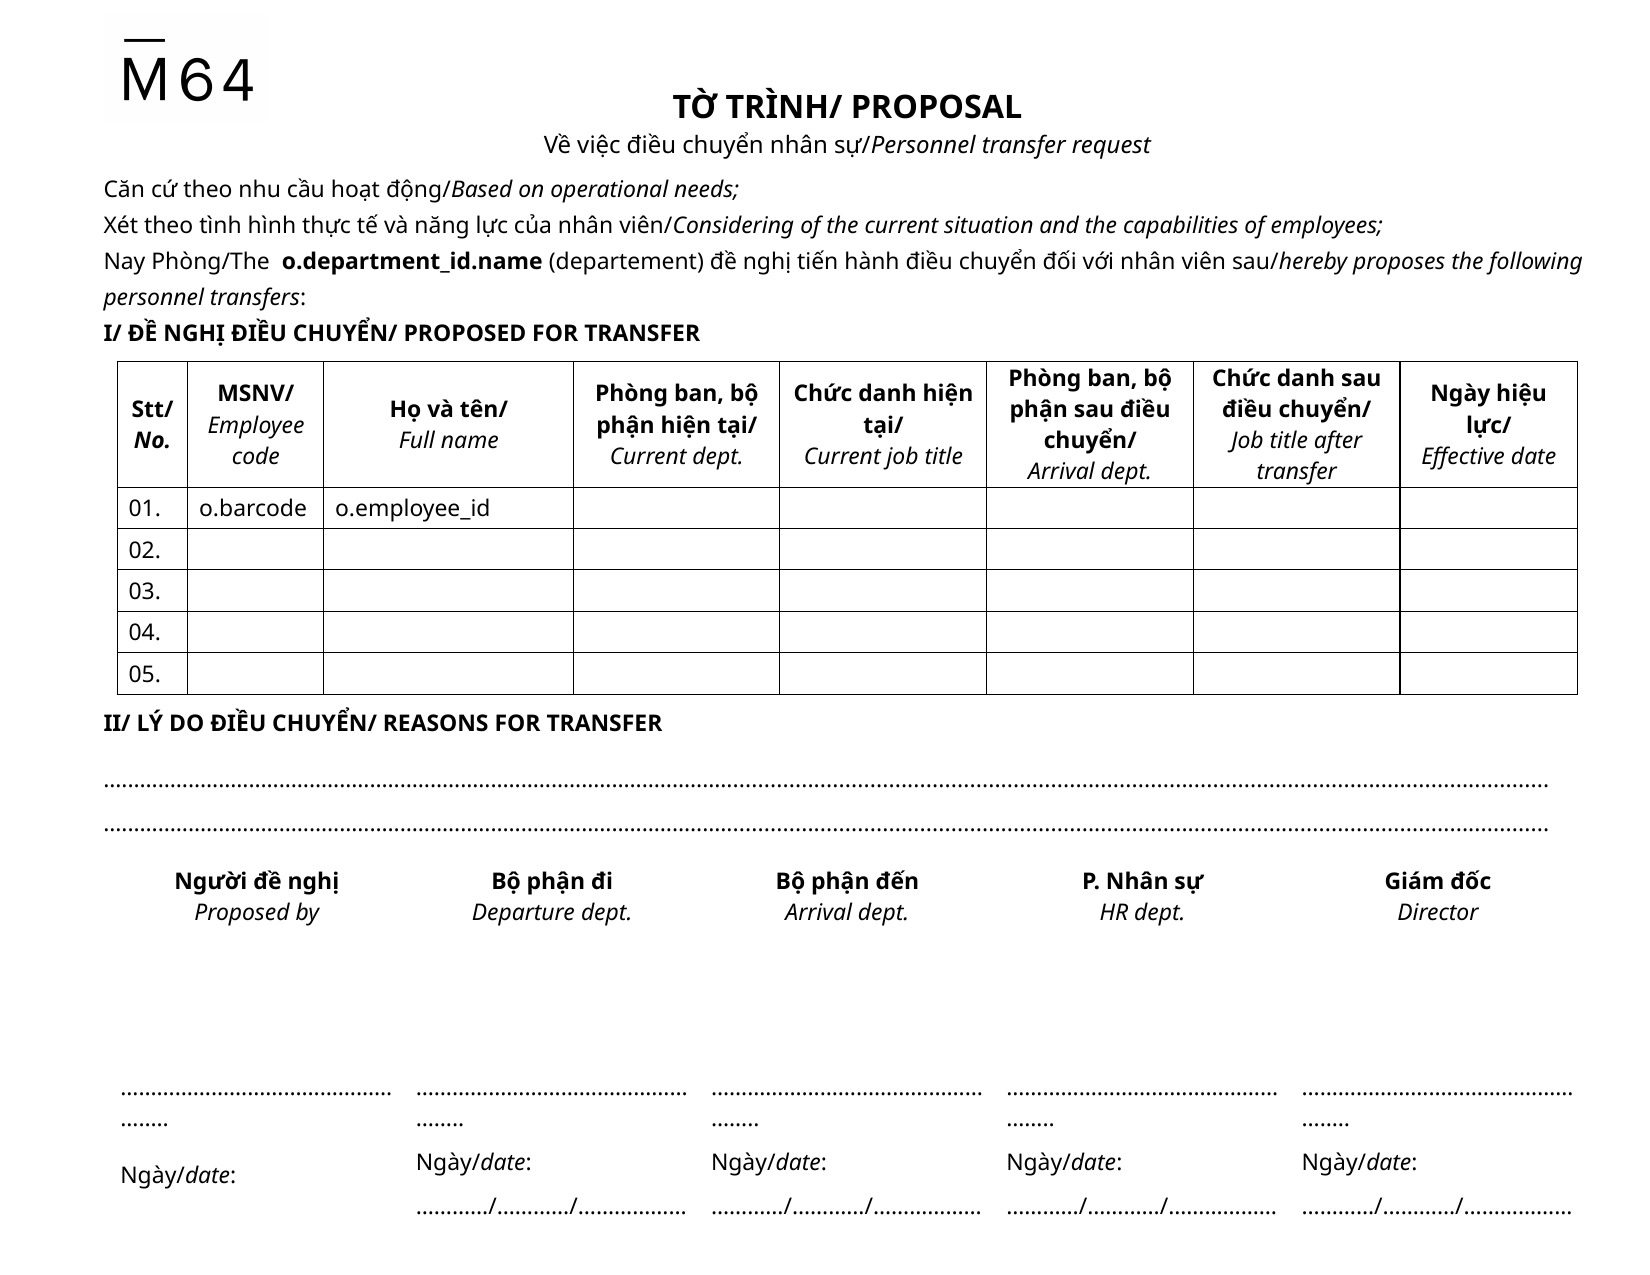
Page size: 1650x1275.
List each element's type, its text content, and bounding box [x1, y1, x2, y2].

table_cell 02. [118, 529, 187, 569]
table_cell [1401, 612, 1577, 652]
table_cell [188, 653, 323, 693]
table_cell o.barcode [188, 488, 323, 528]
text Nay Phòng/The o.department_id.name (departement) đề nghị tiến hành điều chuyển đối với nhân viên sau/hereby proposes the following personnel transfers: [103, 245, 1591, 312]
table_cell [574, 653, 779, 693]
table_cell [324, 529, 573, 569]
table_header Bộ phận đến Arrival dept. …………………………………………….. Ngày/date: …………/…………/……………… [700, 865, 995, 1234]
table_cell [324, 612, 573, 652]
table_cell [574, 488, 779, 528]
table_cell [987, 612, 1193, 652]
table_cell [780, 529, 986, 569]
table_cell [780, 488, 986, 528]
table_cell [1401, 570, 1577, 611]
table_header Phòng ban, bộ phận sau điều chuyển/ Arrival dept. [987, 362, 1193, 487]
table_header Người đề nghị Proposed by …………………………………………….. Ngày/date: [109, 865, 404, 1234]
table_cell [1194, 570, 1399, 611]
table_cell [1194, 529, 1399, 569]
text TỜ TRÌNH/ PROPOSAL [103, 84, 1591, 128]
text I/ ĐỀ NGHỊ ĐIỀU CHUYỂN/ PROPOSED FOR TRANSFER [103, 317, 1591, 348]
table_cell [574, 612, 779, 652]
table_cell [1194, 488, 1399, 528]
table_header Bộ phận đi Departure dept. …………………………………………….. Ngày/date: …………/…………/……………… [404, 865, 699, 1234]
table_cell [1401, 529, 1577, 569]
table_header Giám đốc Director …………………………………………….. Ngày/date: …………/…………/……………… [1290, 865, 1585, 1234]
table_cell [987, 488, 1193, 528]
table_header P. Nhân sự HR dept. …………………………………………….. Ngày/date: …………/…………/……………… [995, 865, 1290, 1234]
text II/ LÝ DO ĐIỀU CHUYỂN/ REASONS FOR TRANSFER [103, 707, 1591, 738]
table_cell [324, 570, 573, 611]
table_header Stt/No. [118, 362, 187, 487]
text Xét theo tình hình thực tế và năng lực của nhân viên/Considering of the current situation and the capabilities of employees; [103, 209, 1591, 240]
text Về việc điều chuyển nhân sự/Personnel transfer request [103, 128, 1591, 161]
table_cell [324, 653, 573, 693]
table_header Phòng ban, bộ phận hiện tại/ Current dept. [574, 362, 779, 487]
table_cell [188, 612, 323, 652]
table_cell 01. [118, 488, 187, 528]
table_cell [1194, 612, 1399, 652]
table_header Chức danh sau điều chuyển/ Job title after transfer [1194, 362, 1399, 487]
table_cell 03. [118, 570, 187, 611]
table_cell [1194, 653, 1399, 693]
table_header Họ và tên/ Full name [324, 362, 573, 487]
text Căn cứ theo nhu cầu hoạt động/Based on operational needs; [103, 173, 1591, 204]
table_header MSNV/ Employee code [188, 362, 323, 487]
table_cell [780, 653, 986, 693]
table_cell [780, 612, 986, 652]
table_header Chức danh hiện tại/ Current job title [780, 362, 986, 487]
table_cell [1401, 488, 1577, 528]
table_cell [574, 570, 779, 611]
table_cell [780, 570, 986, 611]
table_cell [987, 529, 1193, 569]
table_cell [987, 653, 1193, 693]
table_cell [574, 529, 779, 569]
picture [103, 15, 270, 122]
table_header Ngày hiệu lực/ Effective date [1401, 362, 1577, 487]
table_cell 04. [118, 612, 187, 652]
table_cell [188, 529, 323, 569]
table_cell [1401, 653, 1577, 693]
table_cell [987, 570, 1193, 611]
table_cell o.employee_id [324, 488, 573, 528]
table_cell 05. [118, 653, 187, 693]
table_cell [188, 570, 323, 611]
